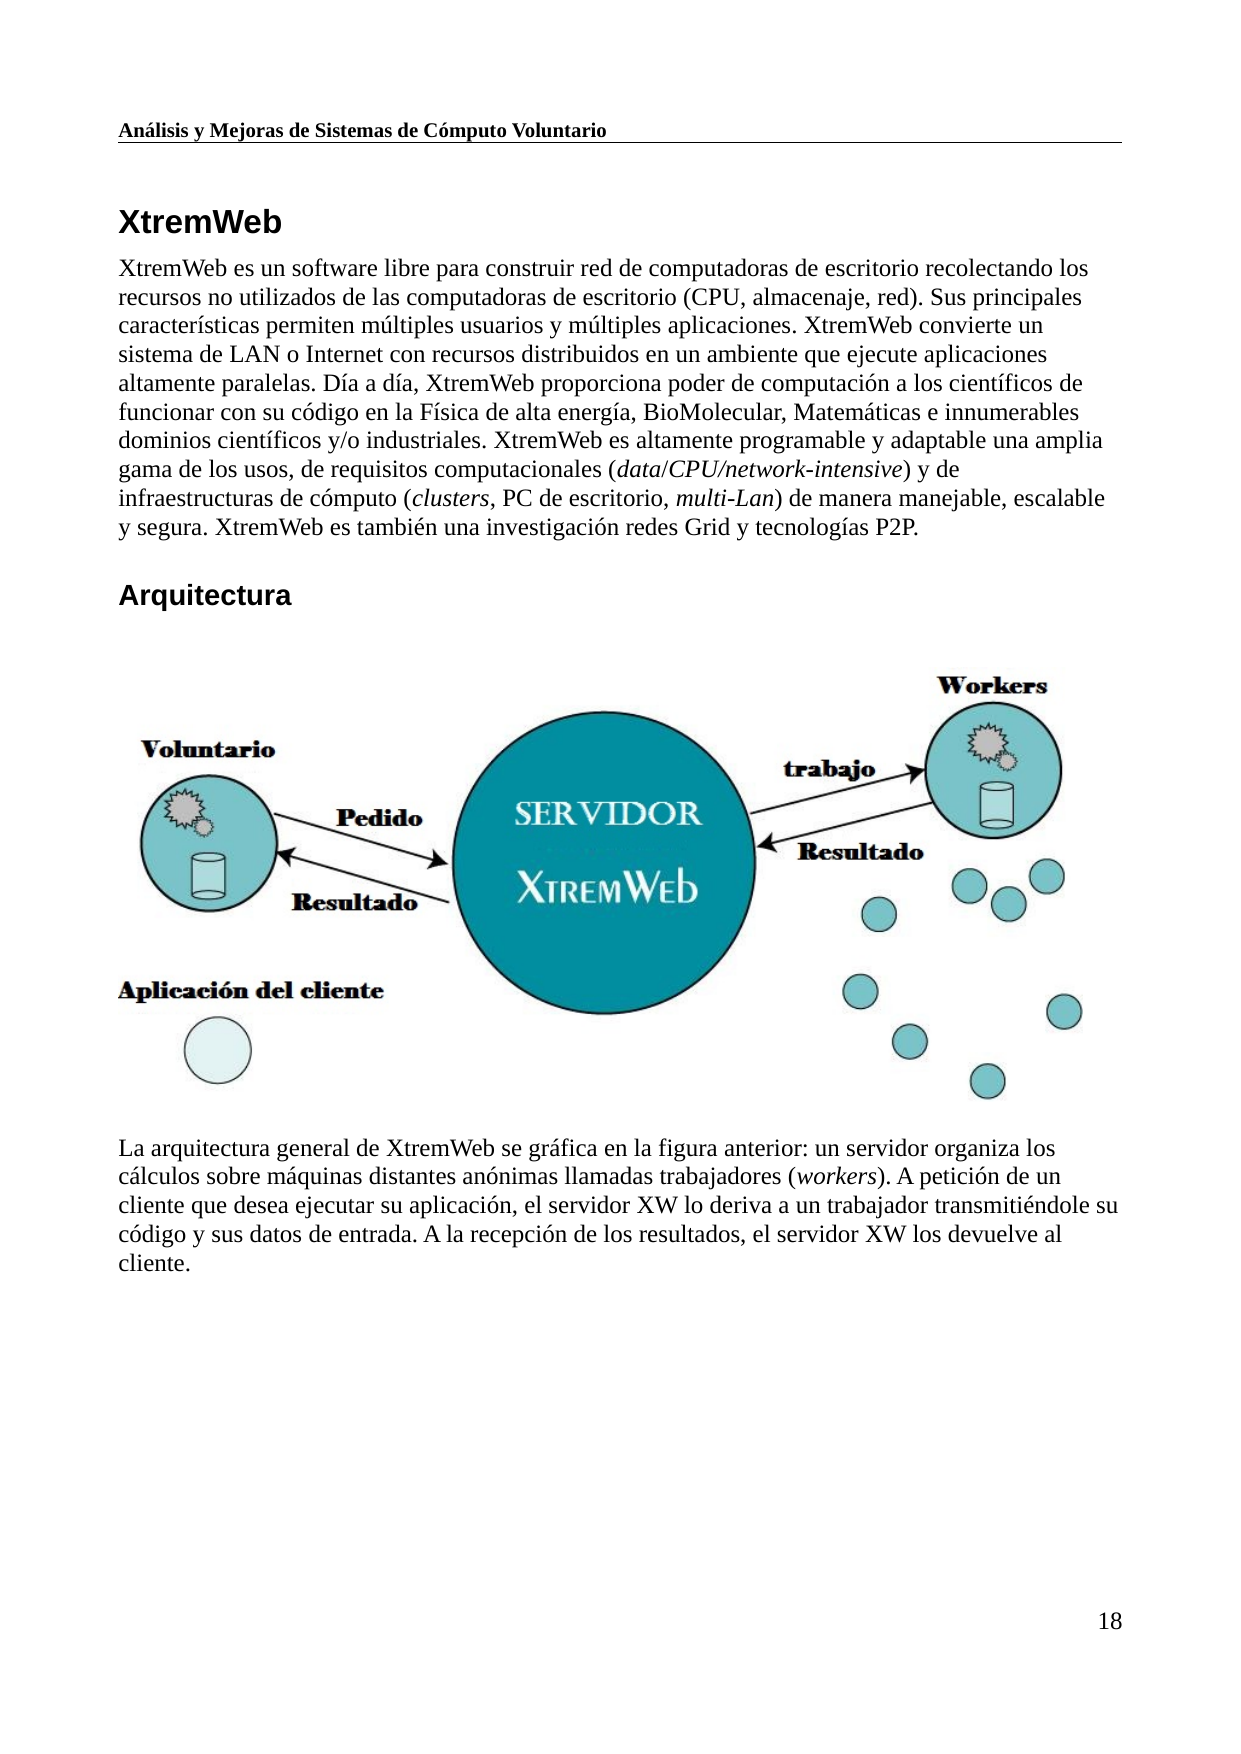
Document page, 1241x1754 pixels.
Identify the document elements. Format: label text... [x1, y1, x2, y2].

text La arquitectura general de XtremWeb se gráfica en la figura anterior: un servidor organiza los cálculos sobre máquinas distantes anónimas llamadas trabajadores (workers). A petición de un cliente que desea ejecutar su aplicación, el servidor XW lo deriva a un trabajador transmitiéndole su código y sus datos de entrada. A la recepción de los resultados, el servidor XW los devuelve al cliente. [118, 1133, 1122, 1276]
text XtremWeb es un software libre para construir red de computadoras de escritorio recolectando los recursos no utilizados de las computadoras de escritorio (CPU, almacenaje, red). Sus principales características permiten múltiples usuarios y múltiples aplicaciones. XtremWeb convierte un sistema de LAN o Internet con recursos distribuidos en un ambiente que ejecute aplicaciones altamente paralelas. Día a día, XtremWeb proporciona poder de computación a los científicos de funcionar con su código en la Física de alta energía, BioMolecular, Matemáticas e innumerables dominios científicos y/o industriales. XtremWeb es altamente programable y adaptable una amplia gama de los usos, de requisitos computacionales (data/CPU/network-intensive) y de infraestructuras de cómputo (clusters, PC de escritorio, multi-Lan) de manera manejable, escalable y segura. XtremWeb es también una investigación redes Grid y tecnologías P2P. [118, 253, 1122, 541]
picture [118, 667, 1083, 1102]
subtitle XtremWeb [118, 202, 1122, 241]
subtitle Arquitectura [118, 578, 1122, 612]
